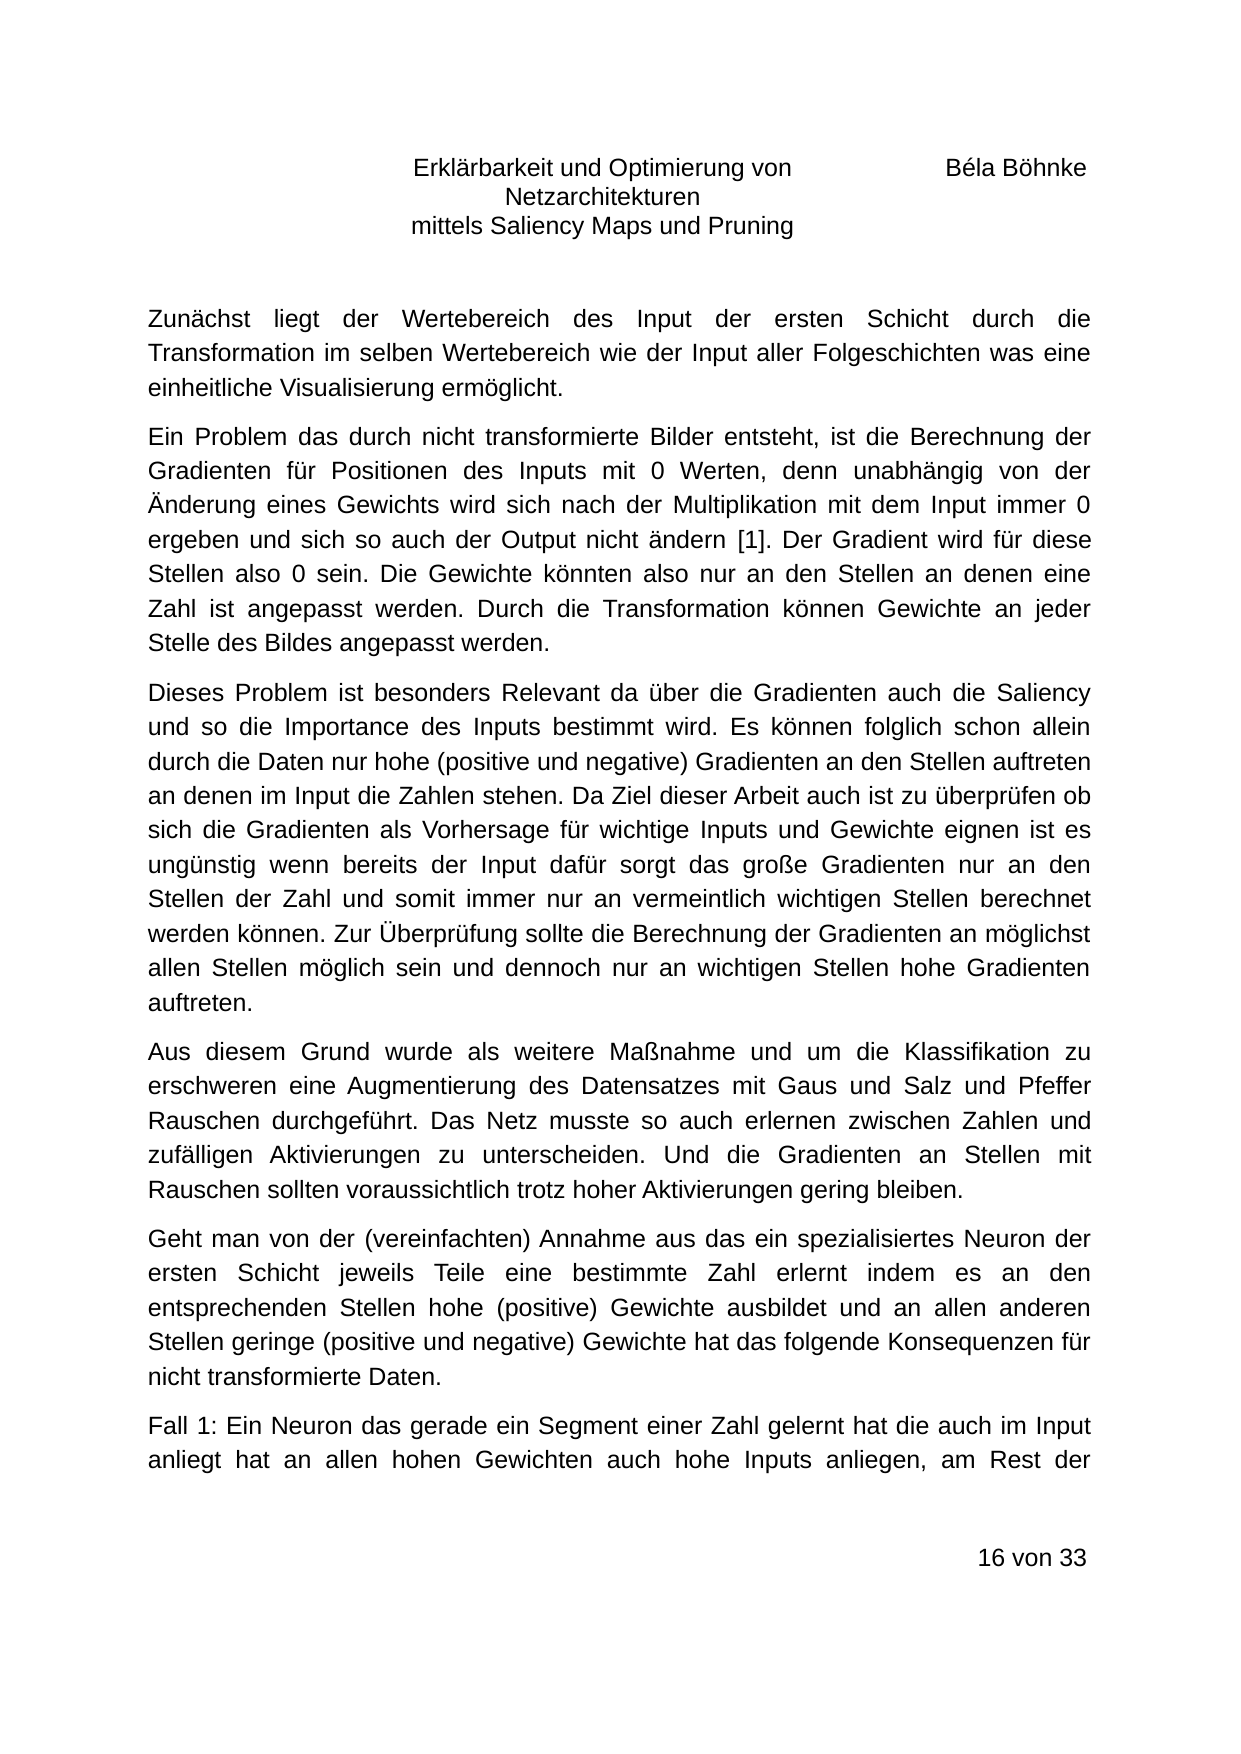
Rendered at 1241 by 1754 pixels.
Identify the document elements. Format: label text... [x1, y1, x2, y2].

text Zunächst liegt der Wertebereich des Input der ersten Schicht durch die Transformation im selben Wertebereich wie der Input aller Folgeschichten was eine einheitliche Visualisierung ermöglicht. [148, 303, 1093, 401]
text Dieses Problem ist besonders Relevant da über die Gradienten auch die Saliency und so die Importance des Inputs bestimmt wird. Es können folglich schon allein durch die Daten nur hohe (positive und negative) Gradienten an den Stellen auftreten an denen im Input die Zahlen stehen. Da Ziel dieser Arbeit auch ist zu überprüfen ob sich die Gradienten als Vorhersage für wichtige Inputs und Gewichte eignen ist es ungünstig wenn bereits der Input dafür sorgt das große Gradienten nur an den Stellen der Zahl und somit immer nur an vermeintlich wichtigen Stellen berechnet werden können. Zur Überprüfung sollte die Berechnung der Gradienten an möglichst allen Stellen möglich sein und dennoch nur an wichtigen Stellen hohe Gradienten auftreten. [148, 677, 1093, 1017]
text Ein Problem das durch nicht transformierte Bilder entsteht, ist die Berechnung der Gradienten für Positionen des Inputs mit 0 Werten, denn unabhängig von der Änderung eines Gewichts wird sich nach der Multiplikation mit dem Input immer 0 ergeben und sich so auch der Output nicht ändern [1]. Der Gradient wird für diese Stellen also 0 sein. Die Gewichte könnten also nur an den Stellen an denen eine Zahl ist angepasst werden. Durch die Transformation können Gewichte an jeder Stelle des Bildes angepasst werden. [148, 422, 1093, 657]
text Geht man von der (vereinfachten) Annahme aus das ein spezialisiertes Neuron der ersten Schicht jeweils Teile eine bestimmte Zahl erlernt indem es an den entsprechenden Stellen hohe (positive) Gewichte ausbildet und an allen anderen Stellen geringe (positive und negative) Gewichte hat das folgende Konsequenzen für nicht transformierte Daten. [148, 1224, 1093, 1391]
text Aus diesem Grund wurde als weitere Maßnahme und um die Klassifikation zu erschweren eine Augmentierung des Datensatzes mit Gaus und Salz und Pfeffer Rauschen durchgeführt. Das Netz musste so auch erlernen zwischen Zahlen und zufälligen Aktivierungen zu unterscheiden. Und die Gradienten an Stellen mit Rauschen sollten voraussichtlich trotz hoher Aktivierungen gering bleiben. [148, 1037, 1093, 1203]
text Fall 1: Ein Neuron das gerade ein Segment einer Zahl gelernt hat die auch im Input anliegt hat an allen hohen Gewichten auch hohe Inputs anliegen, am Rest der [148, 1411, 1093, 1474]
